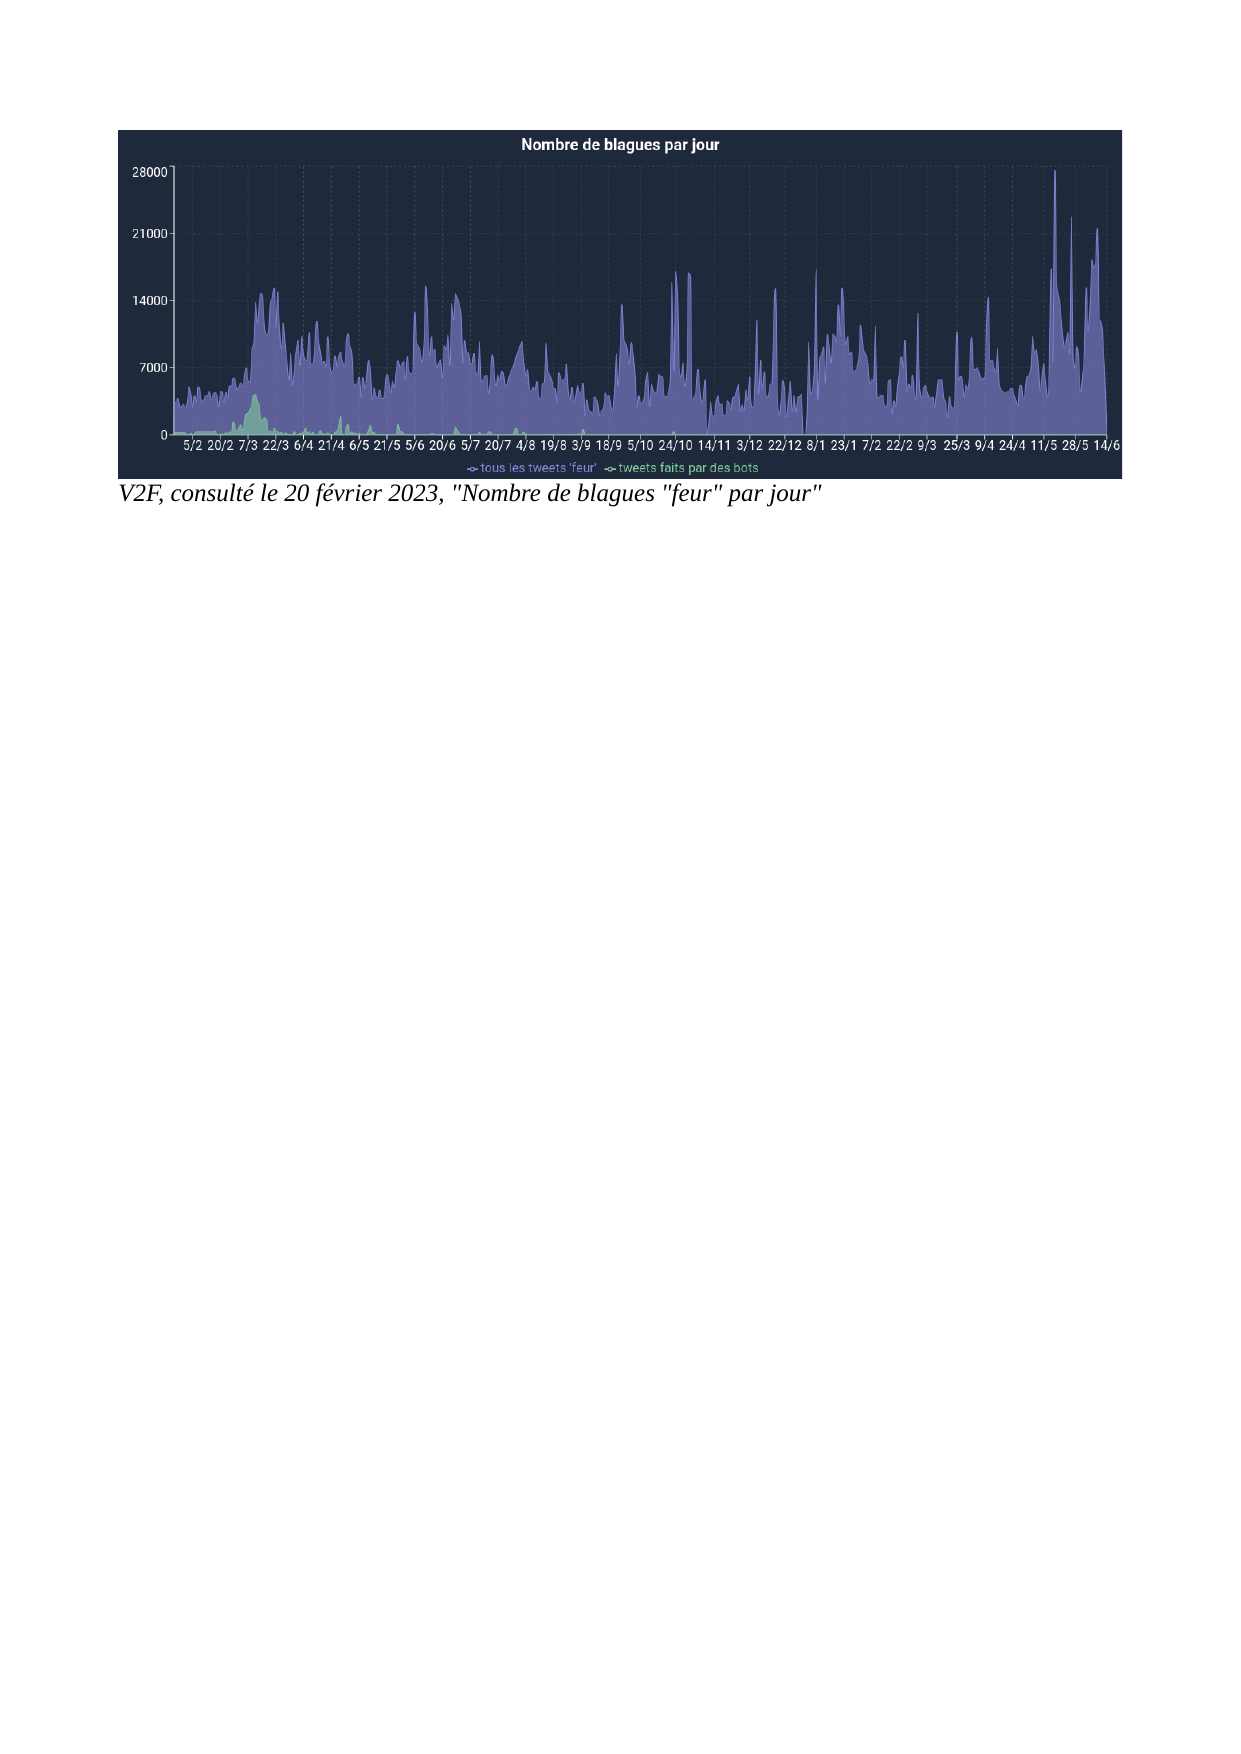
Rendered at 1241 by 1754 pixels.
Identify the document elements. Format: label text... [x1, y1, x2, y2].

picture [118, 130, 1123, 479]
text V2F, consulté le 20 février 2023, "Nombre de blagues "feur" par jour" [118, 479, 1122, 507]
